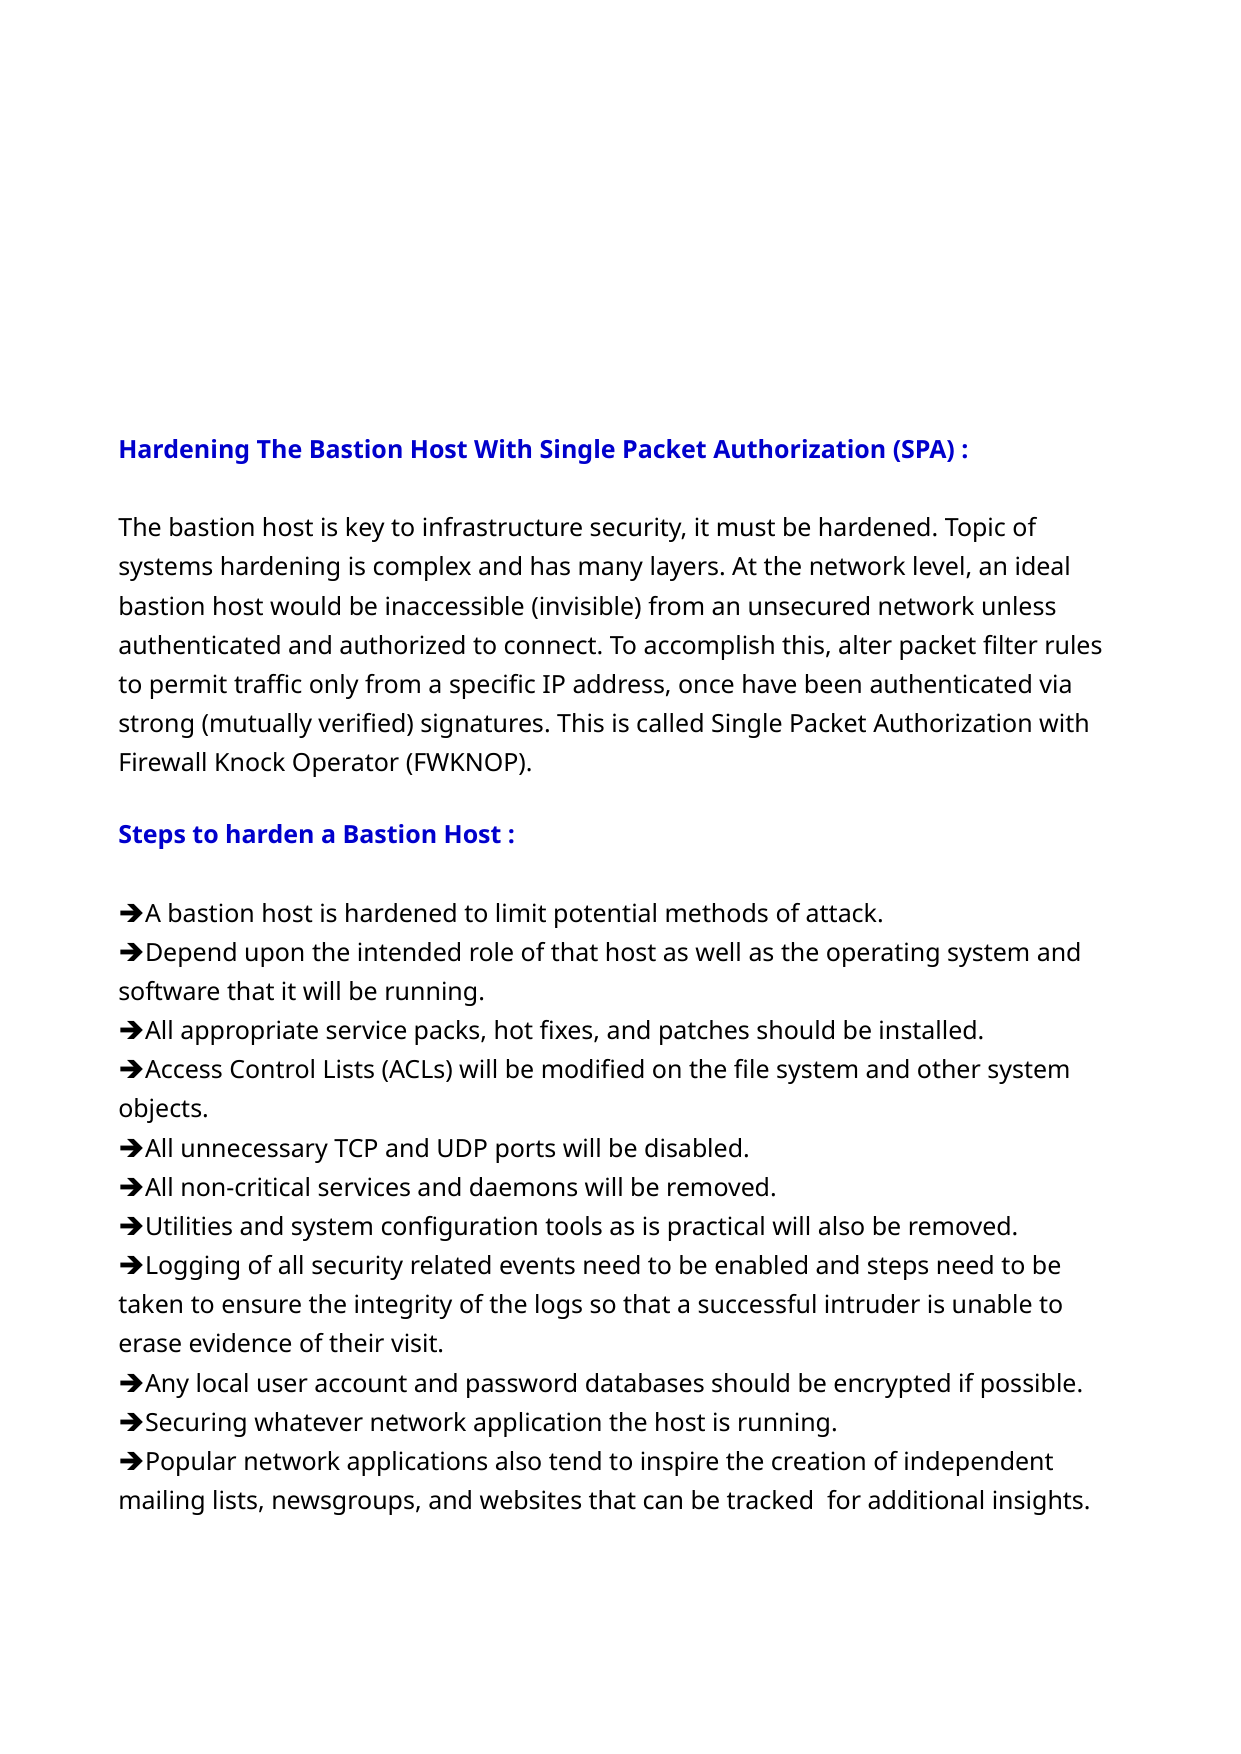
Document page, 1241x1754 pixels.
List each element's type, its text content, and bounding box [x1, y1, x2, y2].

list All unnecessary TCP and UDP ports will be disabled. [118, 1130, 1122, 1164]
list A bastion host is hardened to limit potential methods of attack. [118, 895, 1122, 929]
list All appropriate service packs, hot fixes, and patches should be installed. [118, 1013, 1122, 1047]
list Access Control Lists (ACLs) will be modified on the file system and other system objects. [118, 1052, 1122, 1125]
list Any local user account and password databases should be encrypted if possible. [118, 1365, 1122, 1399]
list All non-critical services and daemons will be removed. [118, 1169, 1122, 1203]
list Securing whatever network application the host is running. [118, 1404, 1122, 1438]
text Hardening The Bastion Host With Single Packet Authorization (SPA) : [118, 431, 1122, 466]
list Depend upon the intended role of that host as well as the operating system and software that it will be running. [118, 934, 1122, 1008]
list Utilities and system configuration tools as is practical will also be removed. [118, 1209, 1122, 1243]
text The bastion host is key to infrastructure security, it must be hardened. Topic of systems hardening is complex and has many layers. At the network level, an ideal bastion host would be inaccessible (invisible) from an unsecured network unless authenticated and authorized to connect. To accomplish this, alter packet filter rules to permit traffic only from a specific IP address, once have been authenticated via strong (mutually verified) signatures. This is called Single Packet Authorization with Firewall Knock Operator (FWKNOP). [118, 510, 1122, 779]
list Logging of all security related events need to be enabled and steps need to be taken to ensure the integrity of the logs so that a successful intruder is unable to erase evidence of their visit. [118, 1248, 1122, 1360]
list Popular network applications also tend to inspire the creation of independent mailing lists, newsgroups, and websites that can be tracked for additional insights. [118, 1444, 1122, 1517]
text Steps to harden a Bastion Host : [118, 817, 1122, 851]
